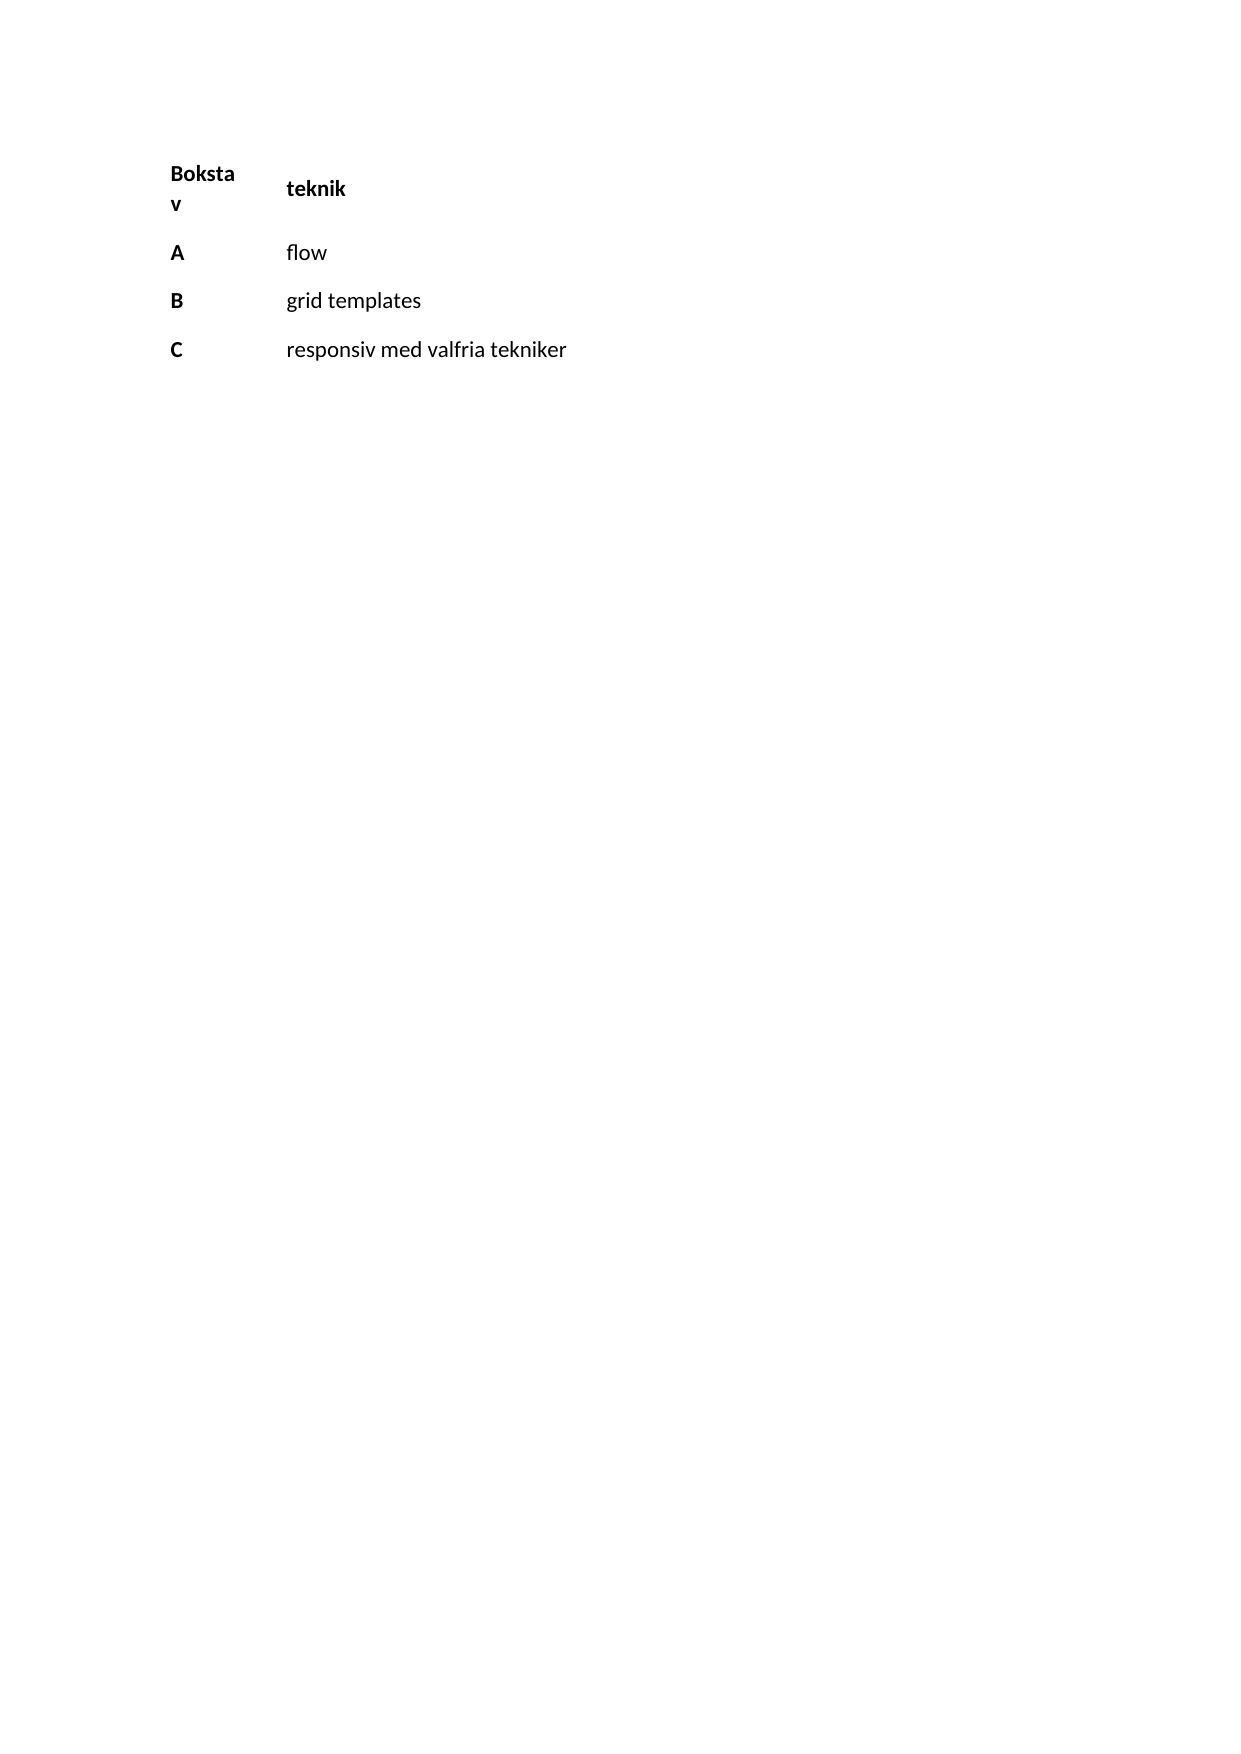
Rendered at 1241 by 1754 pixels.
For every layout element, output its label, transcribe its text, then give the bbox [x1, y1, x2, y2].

table_cell B [150, 277, 266, 326]
table_cell responsiv med valfria tekniker [266, 326, 587, 374]
table_cell flow [266, 229, 587, 277]
table_cell grid templates [266, 277, 587, 326]
table_cell A [150, 229, 266, 277]
table_header teknik [266, 150, 587, 228]
table_header Bokstav [150, 150, 266, 228]
table_cell C [150, 326, 266, 374]
